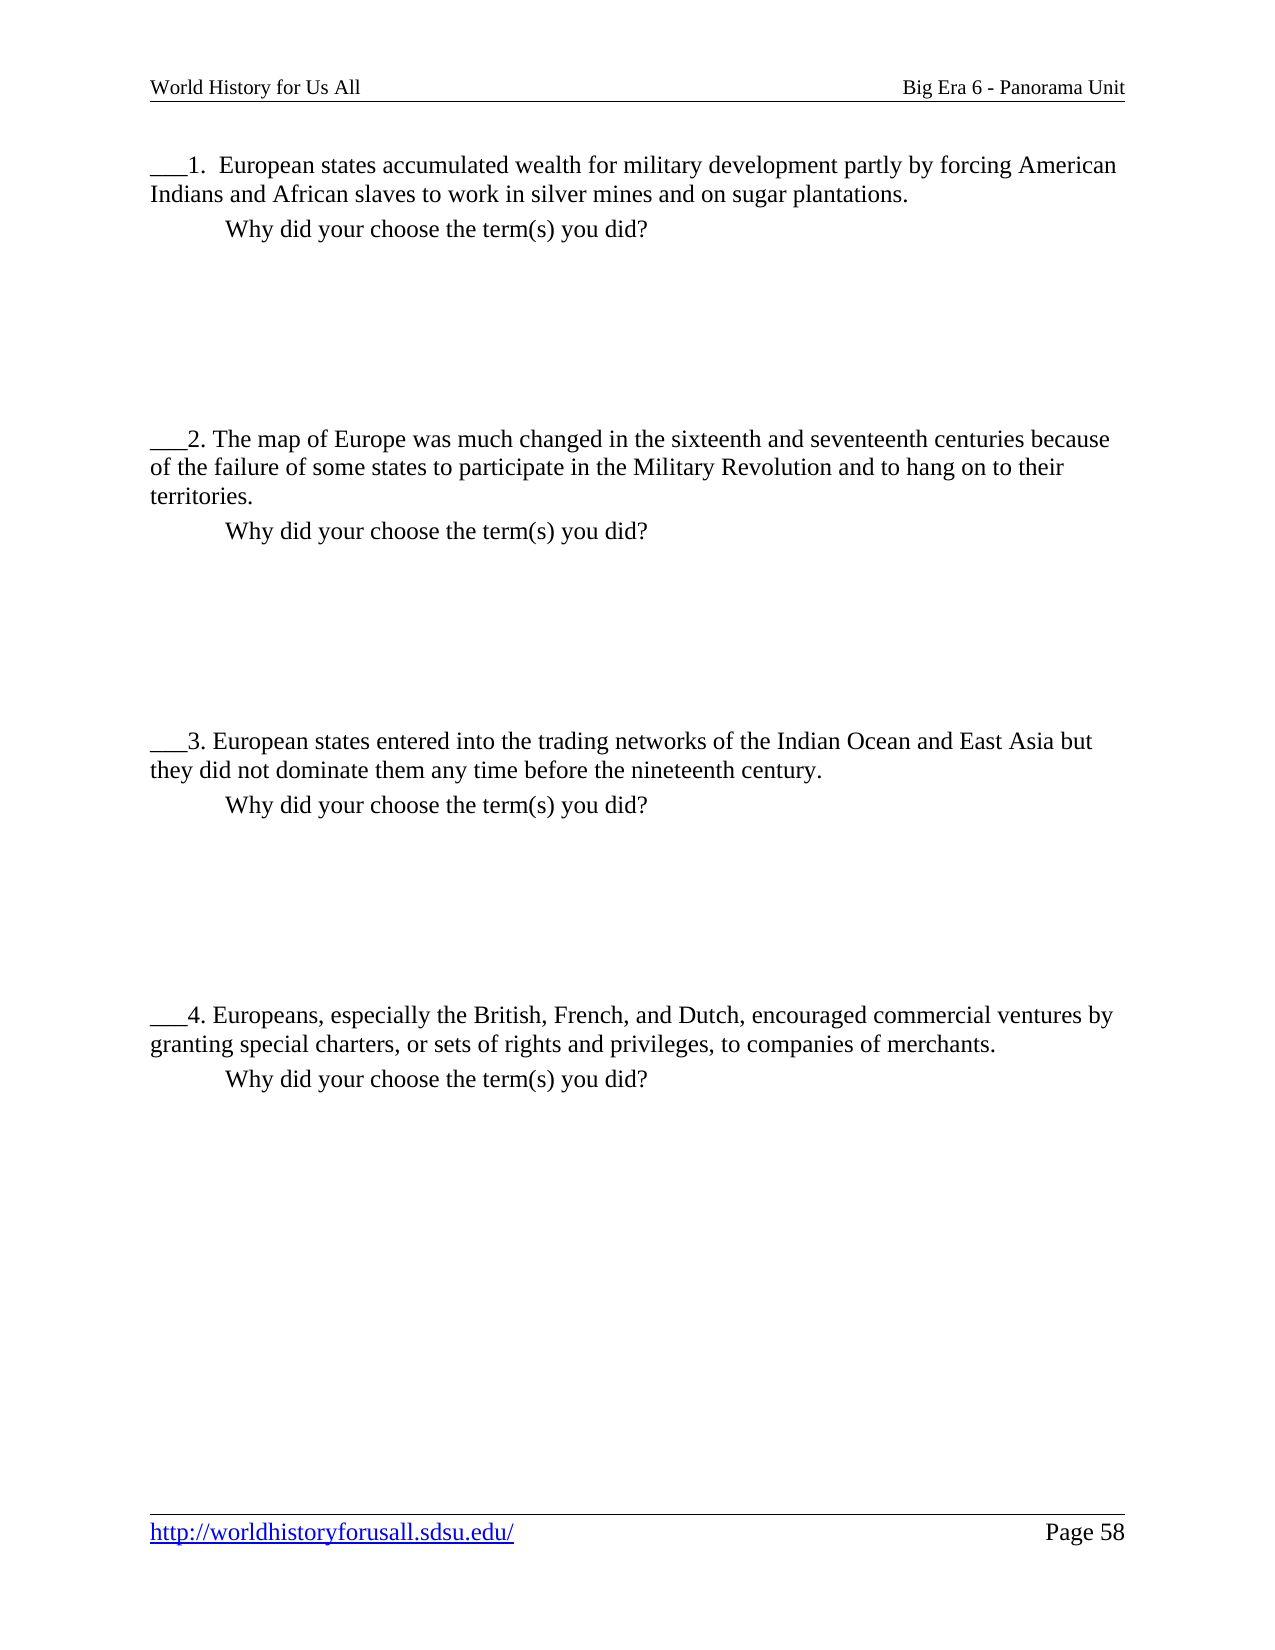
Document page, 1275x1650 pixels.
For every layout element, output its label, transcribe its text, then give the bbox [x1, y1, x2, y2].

text Why did your choose the term(s) you did? [150, 1064, 1125, 1092]
text ___4. Europeans, especially the British, French, and Dutch, encouraged commercial ventures by granting special charters, or sets of rights and privileges, to companies of merchants. [150, 1000, 1125, 1057]
text ___3. European states entered into the trading networks of the Indian Ocean and East Asia but they did not dominate them any time before the nineteenth century. [150, 726, 1125, 784]
text Why did your choose the term(s) you did? [150, 516, 1125, 545]
text ___1. European states accumulated wealth for military development partly by forcing American Indians and African slaves to work in silver mines and on sugar plantations. [150, 150, 1125, 207]
text ___2. The map of Europe was much changed in the sixteenth and seventeenth centuries because of the failure of some states to participate in the Military Revolution and to hang on to their territories. [150, 424, 1125, 510]
text Why did your choose the term(s) you did? [150, 214, 1125, 242]
text Why did your choose the term(s) you did? [150, 790, 1125, 819]
